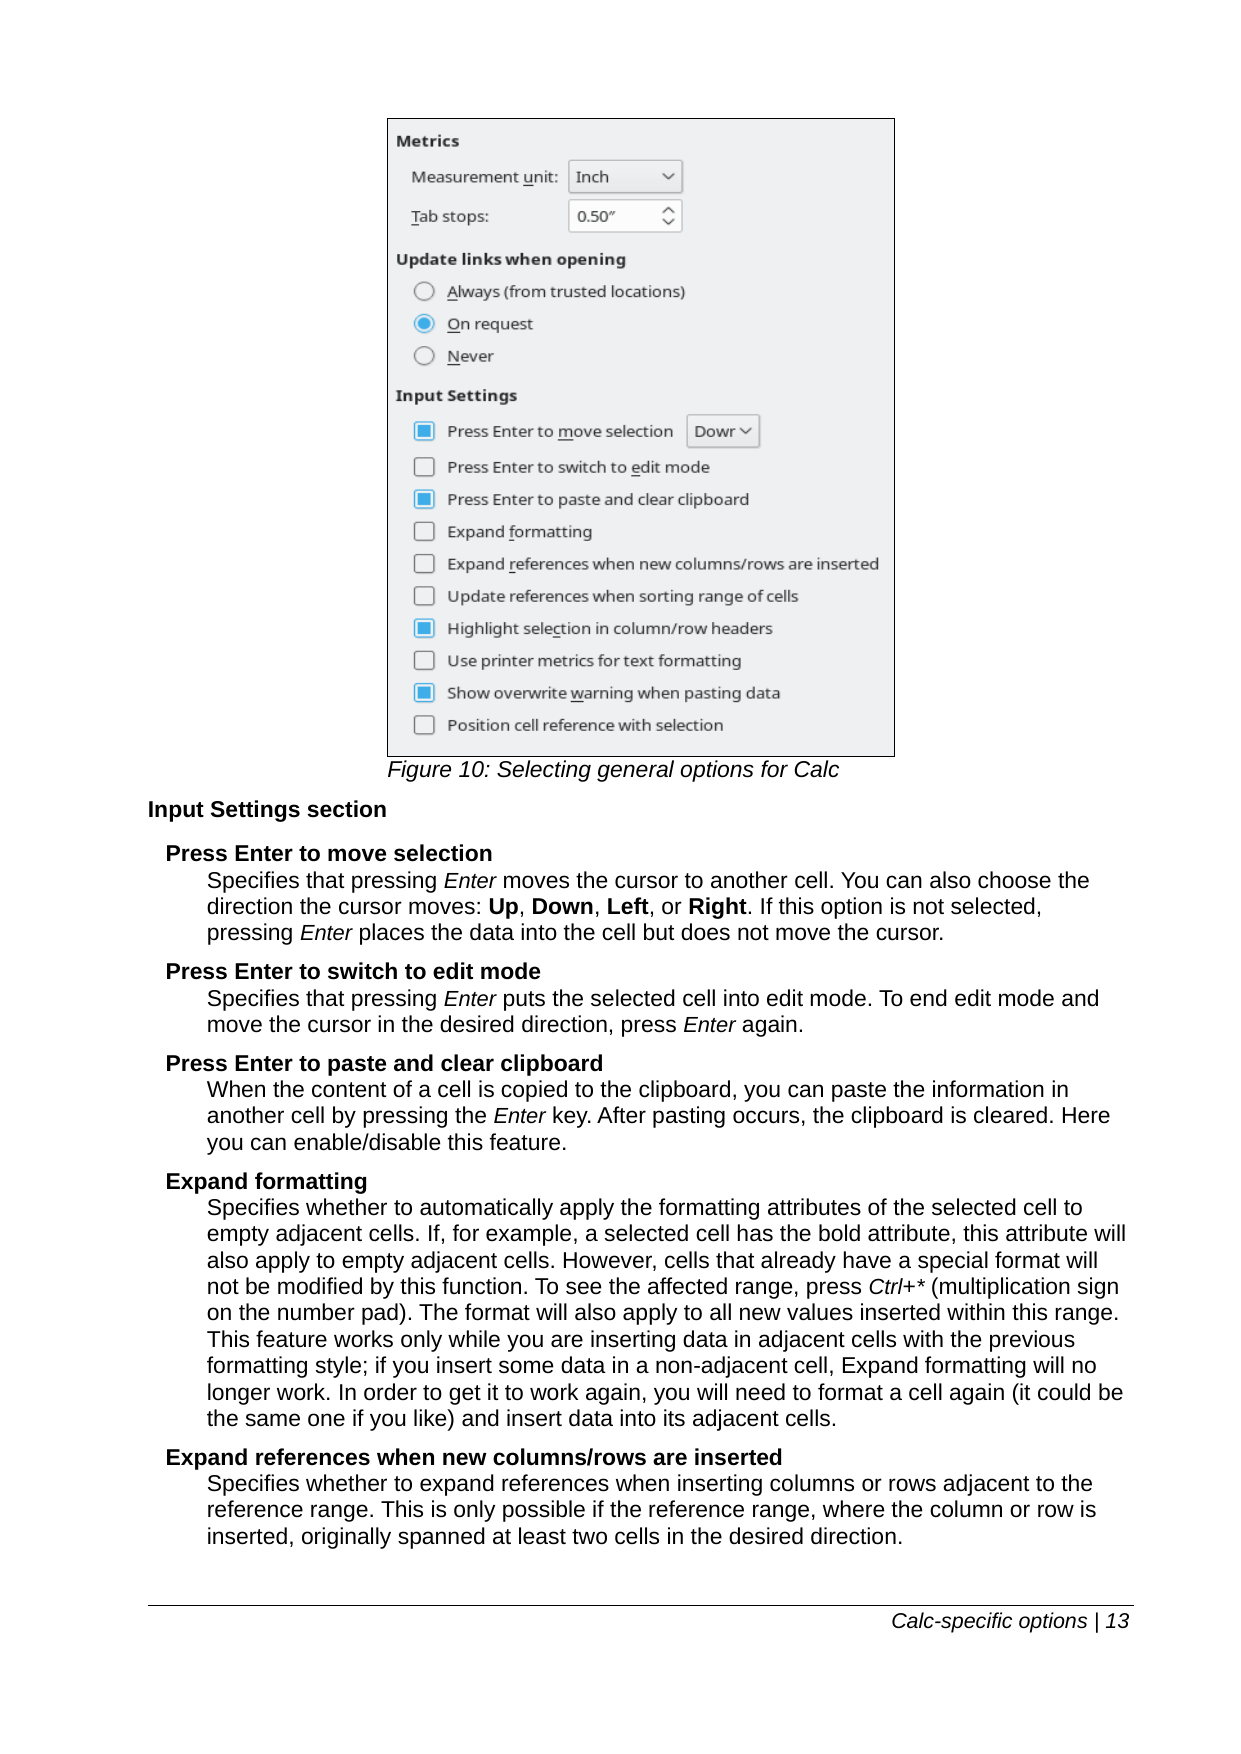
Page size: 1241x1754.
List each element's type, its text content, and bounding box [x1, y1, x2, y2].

text Press Enter to move selection [165, 840, 1134, 867]
text Press Enter to paste and clear clipboard [165, 1050, 1134, 1076]
text When the content of a cell is copied to the clipboard, you can paste the information in another cell by pressing the Enter key. After pasting occurs, the clipboard is cleared. Here you can enable/disable this feature. [207, 1076, 1134, 1155]
text Specifies whether to automatically apply the formatting attributes of the selected cell to empty adjacent cells. If, for example, a selected cell has the bold attribute, this attribute will also apply to empty adjacent cells. However, cells that already have a special format will not be modified by this function. To see the affected range, press Ctrl+* (multiplication sign on the number pad). The format will also apply to all new values inserted within this range. This feature works only while you are inserting data in adjacent cells with the previous formatting style; if you insert some data in a non-adjacent cell, Expand formatting will no longer work. In order to get it to work again, you will need to format a cell again (it could be the same one if you like) and insert data into its adjacent cells. [207, 1194, 1134, 1431]
picture [388, 119, 894, 756]
text Specifies that pressing Enter moves the cursor to another cell. You can also choose the direction the cursor moves: Up, Down, Left, or Right. If this option is not selected, pressing Enter places the data into the cell but does not move the cursor. [207, 867, 1134, 946]
text Press Enter to switch to edit mode [165, 958, 1134, 984]
text Specifies whether to expand references when inserting columns or rows adjacent to the reference range. This is only possible if the reference range, where the column or row is inserted, originally spanned at least two cells in the desired direction. [207, 1470, 1134, 1549]
text Input Settings section [148, 796, 1134, 822]
text Figure 10: Selecting general options for Calc [387, 757, 894, 782]
text Expand formatting [165, 1168, 1134, 1194]
text Specifies that pressing Enter puts the selected cell into edit mode. To end edit mode and move the cursor in the desired direction, press Enter again. [207, 984, 1134, 1037]
text Expand references when new columns/rows are inserted [165, 1444, 1134, 1470]
